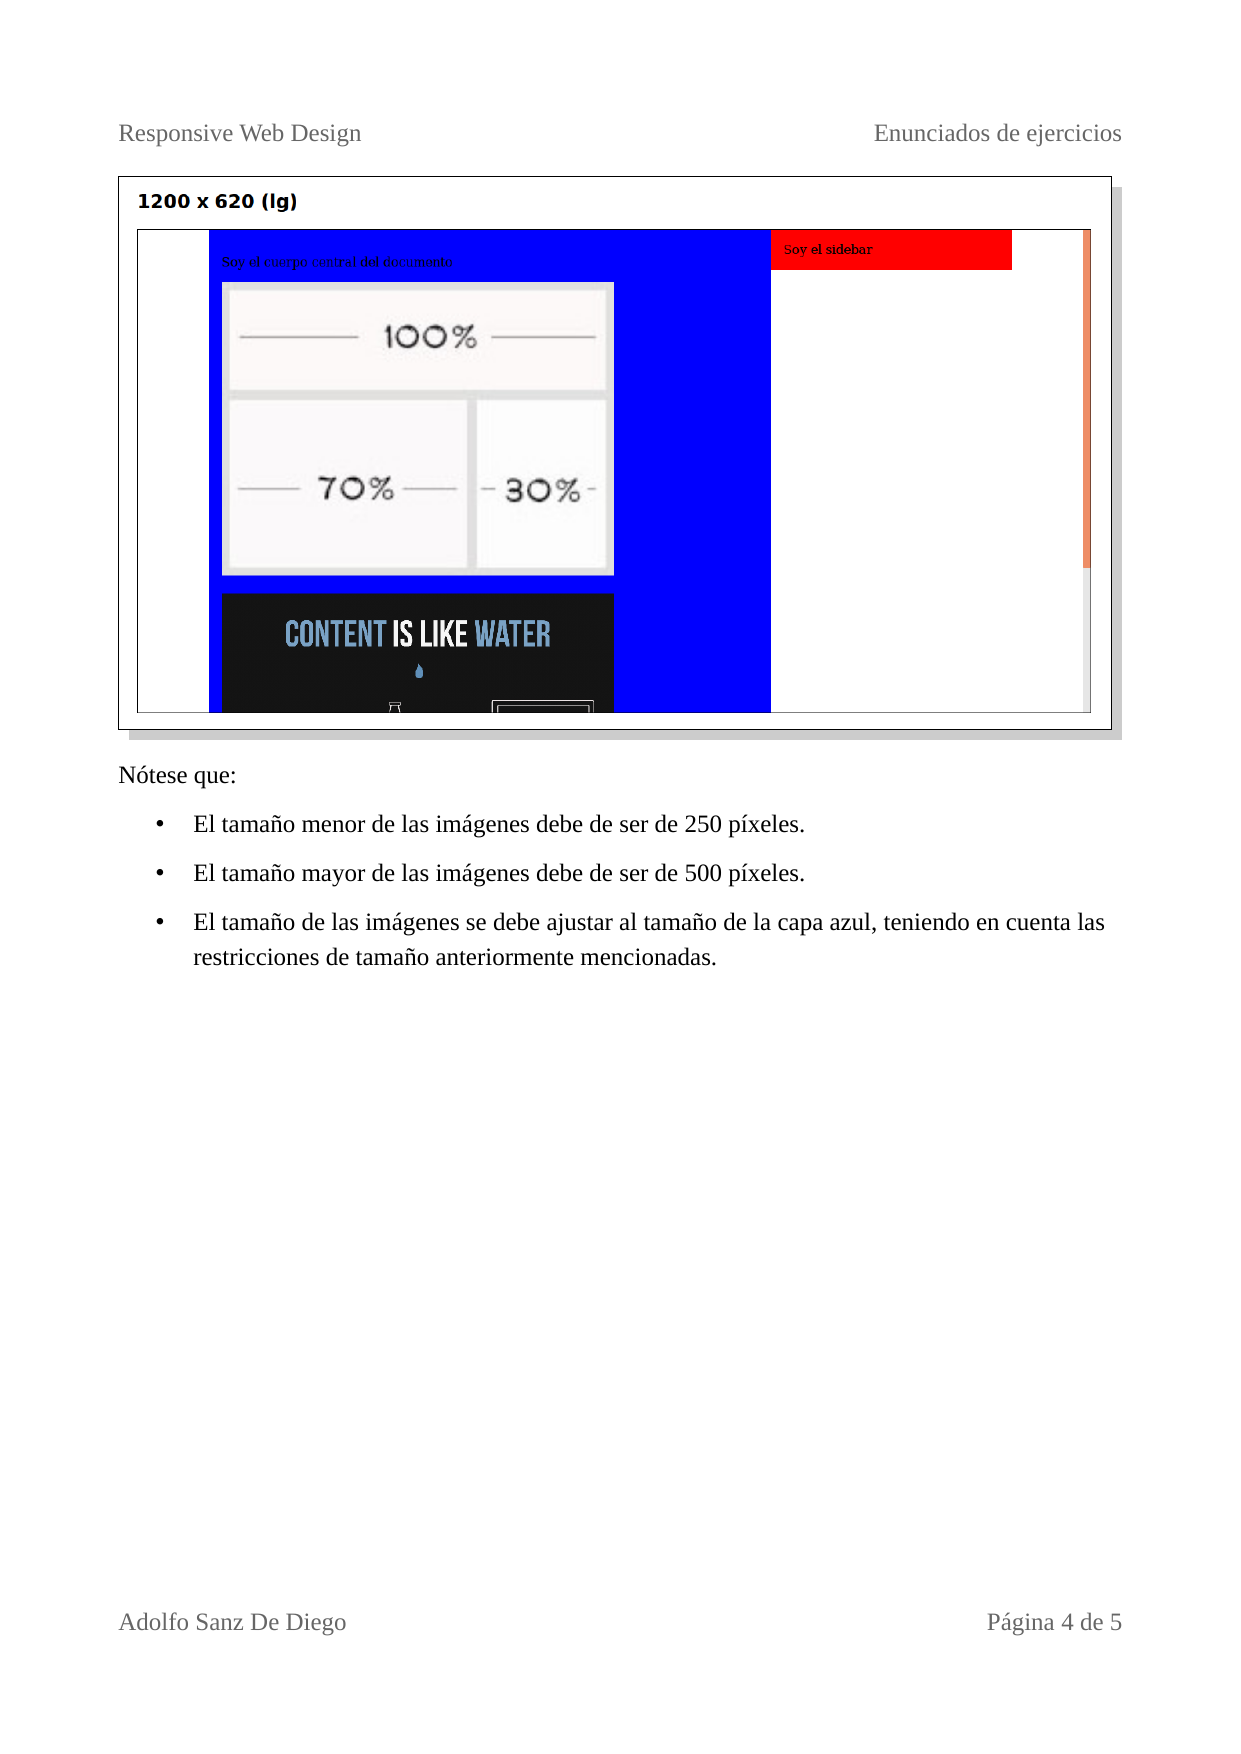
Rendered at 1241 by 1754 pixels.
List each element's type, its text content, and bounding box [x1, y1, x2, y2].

text Nótese que: [118, 760, 1122, 789]
picture [121, 179, 1109, 727]
list El tamaño de las imágenes se debe ajustar al tamaño de la capa azul, teniendo en cuenta las restricciones de tamaño anteriormente mencionadas. [156, 907, 1122, 971]
list El tamaño mayor de las imágenes debe de ser de 500 píxeles. [156, 858, 1122, 887]
list El tamaño menor de las imágenes debe de ser de 250 píxeles. [156, 809, 1122, 838]
